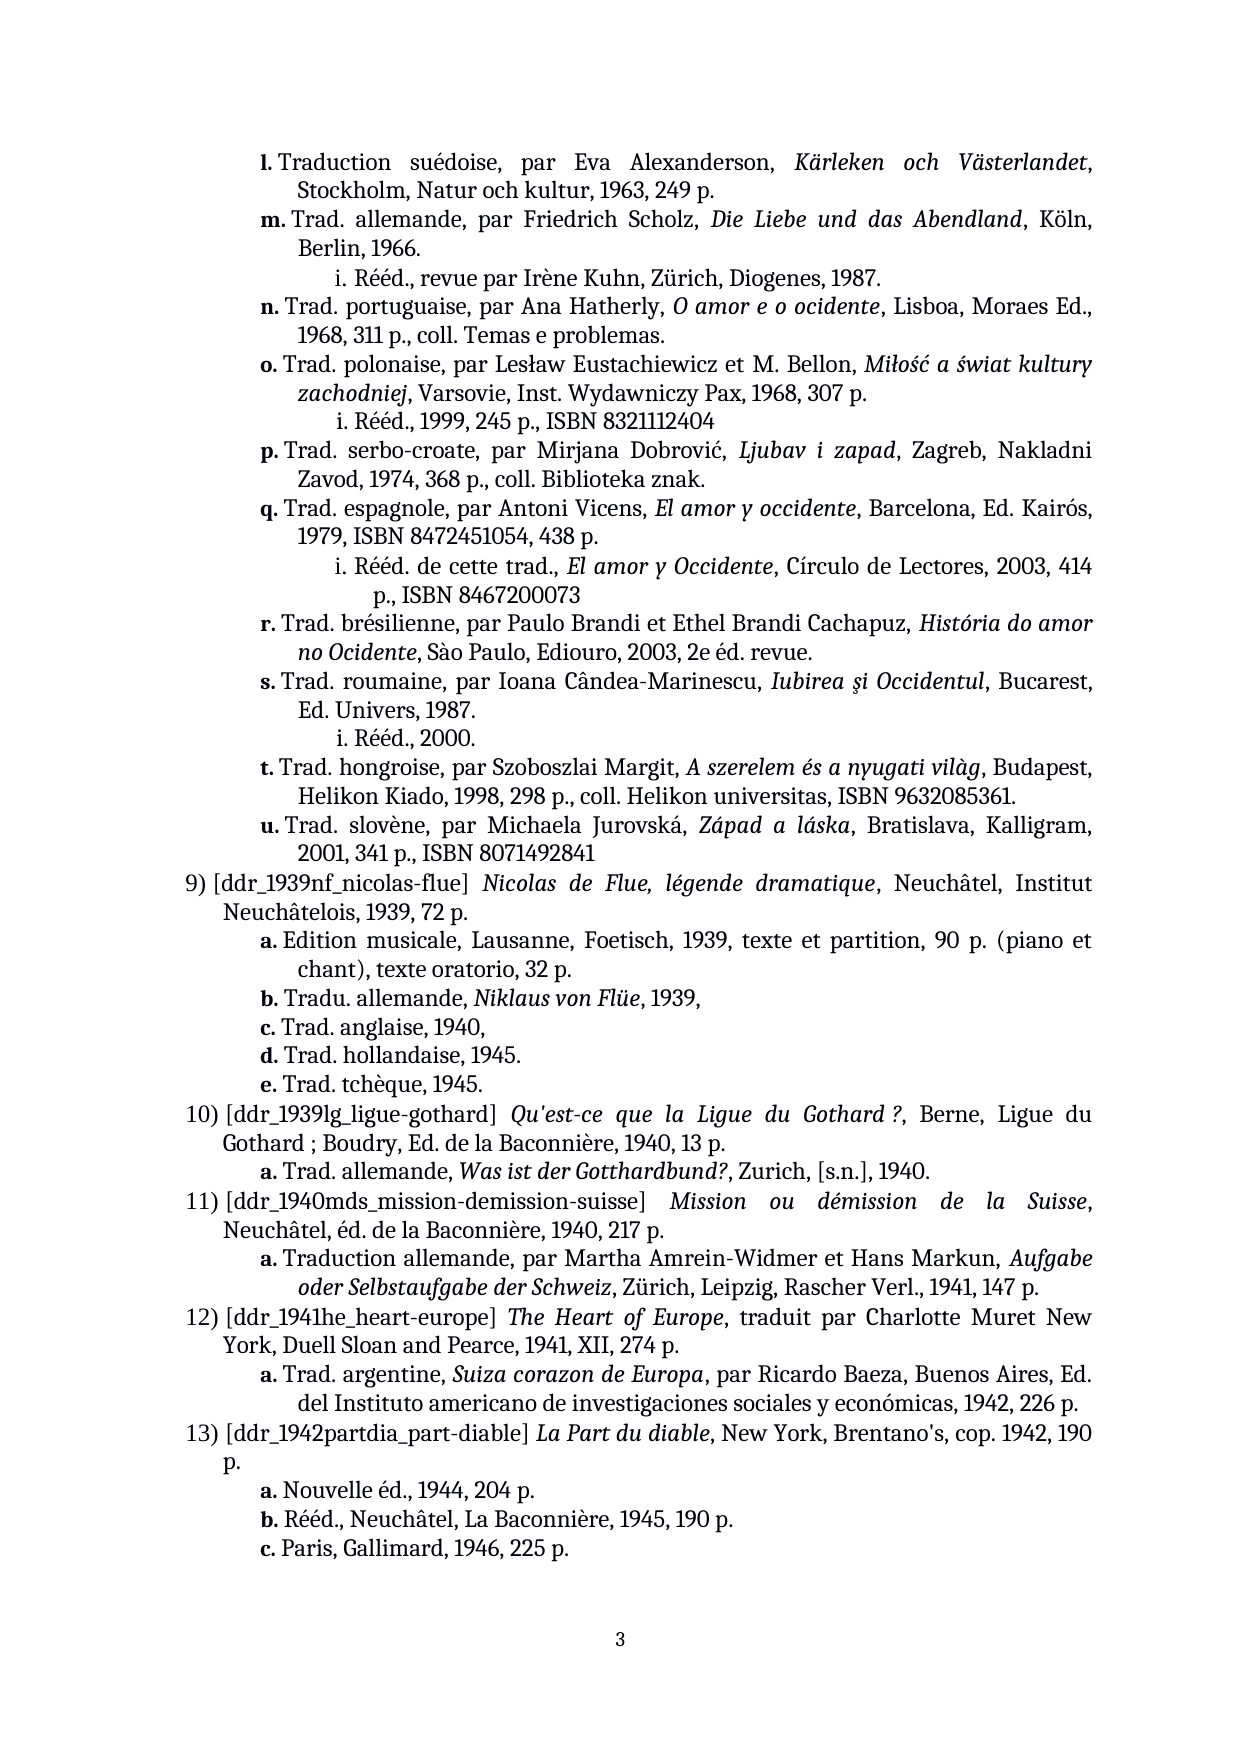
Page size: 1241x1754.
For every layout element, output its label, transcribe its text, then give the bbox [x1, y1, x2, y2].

list Trad. serbo-croate, par Mirjana Dobrović, Ljubav i zapad, Zagreb, Nakladni Zavod, 1974, 368 p., coll. Biblioteka znak. [260, 436, 1093, 493]
list Edition musicale, Lausanne, Foetisch, 1939, texte et partition, 90 p. (piano et chant), texte oratorio, 32 p. [260, 926, 1093, 984]
list Traduction suédoise, par Eva Alexanderson, Kärleken och Västerlandet, Stockholm, Natur och kultur, 1963, 249 p. [260, 148, 1093, 205]
list Paris, Gallimard, 1946, 225 p. [260, 1533, 1093, 1562]
list Trad. hollandaise, 1945. [260, 1041, 1093, 1070]
list Trad. anglaise, 1940, [260, 1013, 1093, 1041]
list Traduction allemande, par Martha Amrein-Widmer et Hans Markun, Aufgabe oder Selbstaufgabe der Schweiz, Zürich, Leipzig, Rascher Verl., 1941, 147 p. [260, 1244, 1093, 1302]
list [ddr_1939lg_ligue-gothard] Qu'est-ce que la Ligue du Gothard ?, Berne, Ligue du Gothard ; Boudry, Ed. de la Baconnière, 1940, 13 p. [185, 1099, 1093, 1157]
list Trad. slovène, par Michaela Jurovská, Západ a láska, Bratislava, Kalligram, 2001, 341 p., ISBN 8071492841 [260, 811, 1093, 868]
list Trad. portuguaise, par Ana Hatherly, O amor e o ocidente, Lisboa, Moraes Ed., 1968, 311 p., coll. Temas e problemas. [260, 292, 1093, 350]
list Rééd., 1999, 245 p., ISBN 8321112404 [354, 407, 1093, 436]
list [ddr_1940mds_mission-demission-suisse] Mission ou démission de la Suisse, Neuchâtel, éd. de la Baconnière, 1940, 217 p. [185, 1186, 1093, 1244]
list [ddr_1939nf_nicolas-flue] Nicolas de Flue, légende dramatique, Neuchâtel, Institut Neuchâtelois, 1939, 72 p. [185, 868, 1093, 926]
list Tradu. allemande, Niklaus von Flüe, 1939, [260, 984, 1093, 1013]
list Trad. hongroise, par Szoboszlai Margit, A szerelem és a nyugati vilàg, Budapest, Helikon Kiado, 1998, 298 p., coll. Helikon universitas, ISBN 9632085361. [260, 753, 1093, 811]
list Trad. allemande, Was ist der Gotthardbund?, Zurich, [s.n.], 1940. [260, 1157, 1093, 1186]
list Trad. espagnole, par Antoni Vicens, El amor y occidente, Barcelona, Ed. Kairós, 1979, ISBN 8472451054, 438 p. [260, 493, 1093, 551]
list Trad. brésilienne, par Paulo Brandi et Ethel Brandi Cachapuz, História do amor no Ocidente, Sào Paulo, Ediouro, 2003, 2e éd. revue. [260, 609, 1093, 667]
list Rééd. de cette trad., El amor y Occidente, Círculo de Lectores, 2003, 414 p., ISBN 8467200073 [354, 551, 1093, 609]
list Rééd., Neuchâtel, La Baconnière, 1945, 190 p. [260, 1505, 1093, 1533]
list Rééd., revue par Irène Kuhn, Zürich, Diogenes, 1987. [354, 263, 1093, 292]
list Nouvelle éd., 1944, 204 p. [260, 1476, 1093, 1505]
list Rééd., 2000. [354, 724, 1093, 753]
list Trad. allemande, par Friedrich Scholz, Die Liebe und das Abendland, Köln, Berlin, 1966. [260, 205, 1093, 263]
list [ddr_1942partdia_part-diable] La Part du diable, New York, Brentano's, cop. 1942, 190 p. [185, 1418, 1093, 1476]
list Trad. argentine, Suiza corazon de Europa, par Ricardo Baeza, Buenos Aires, Ed. del Instituto americano de investigaciones sociales y económicas, 1942, 226 p. [260, 1360, 1093, 1418]
list Trad. polonaise, par Lesław Eustachiewicz et M. Bellon, Miłość a świat kultury zachodniej, Varsovie, Inst. Wydawniczy Pax, 1968, 307 p. [260, 350, 1093, 407]
list Trad. tchèque, 1945. [260, 1070, 1093, 1099]
list [ddr_1941he_heart-europe] The Heart of Europe, traduit par Charlotte Muret New York, Duell Sloan and Pearce, 1941, XII, 274 p. [185, 1302, 1093, 1360]
list Trad. roumaine, par Ioana Cândea-Marinescu, Iubirea şi Occidentul, Bucarest, Ed. Univers, 1987. [260, 667, 1093, 724]
